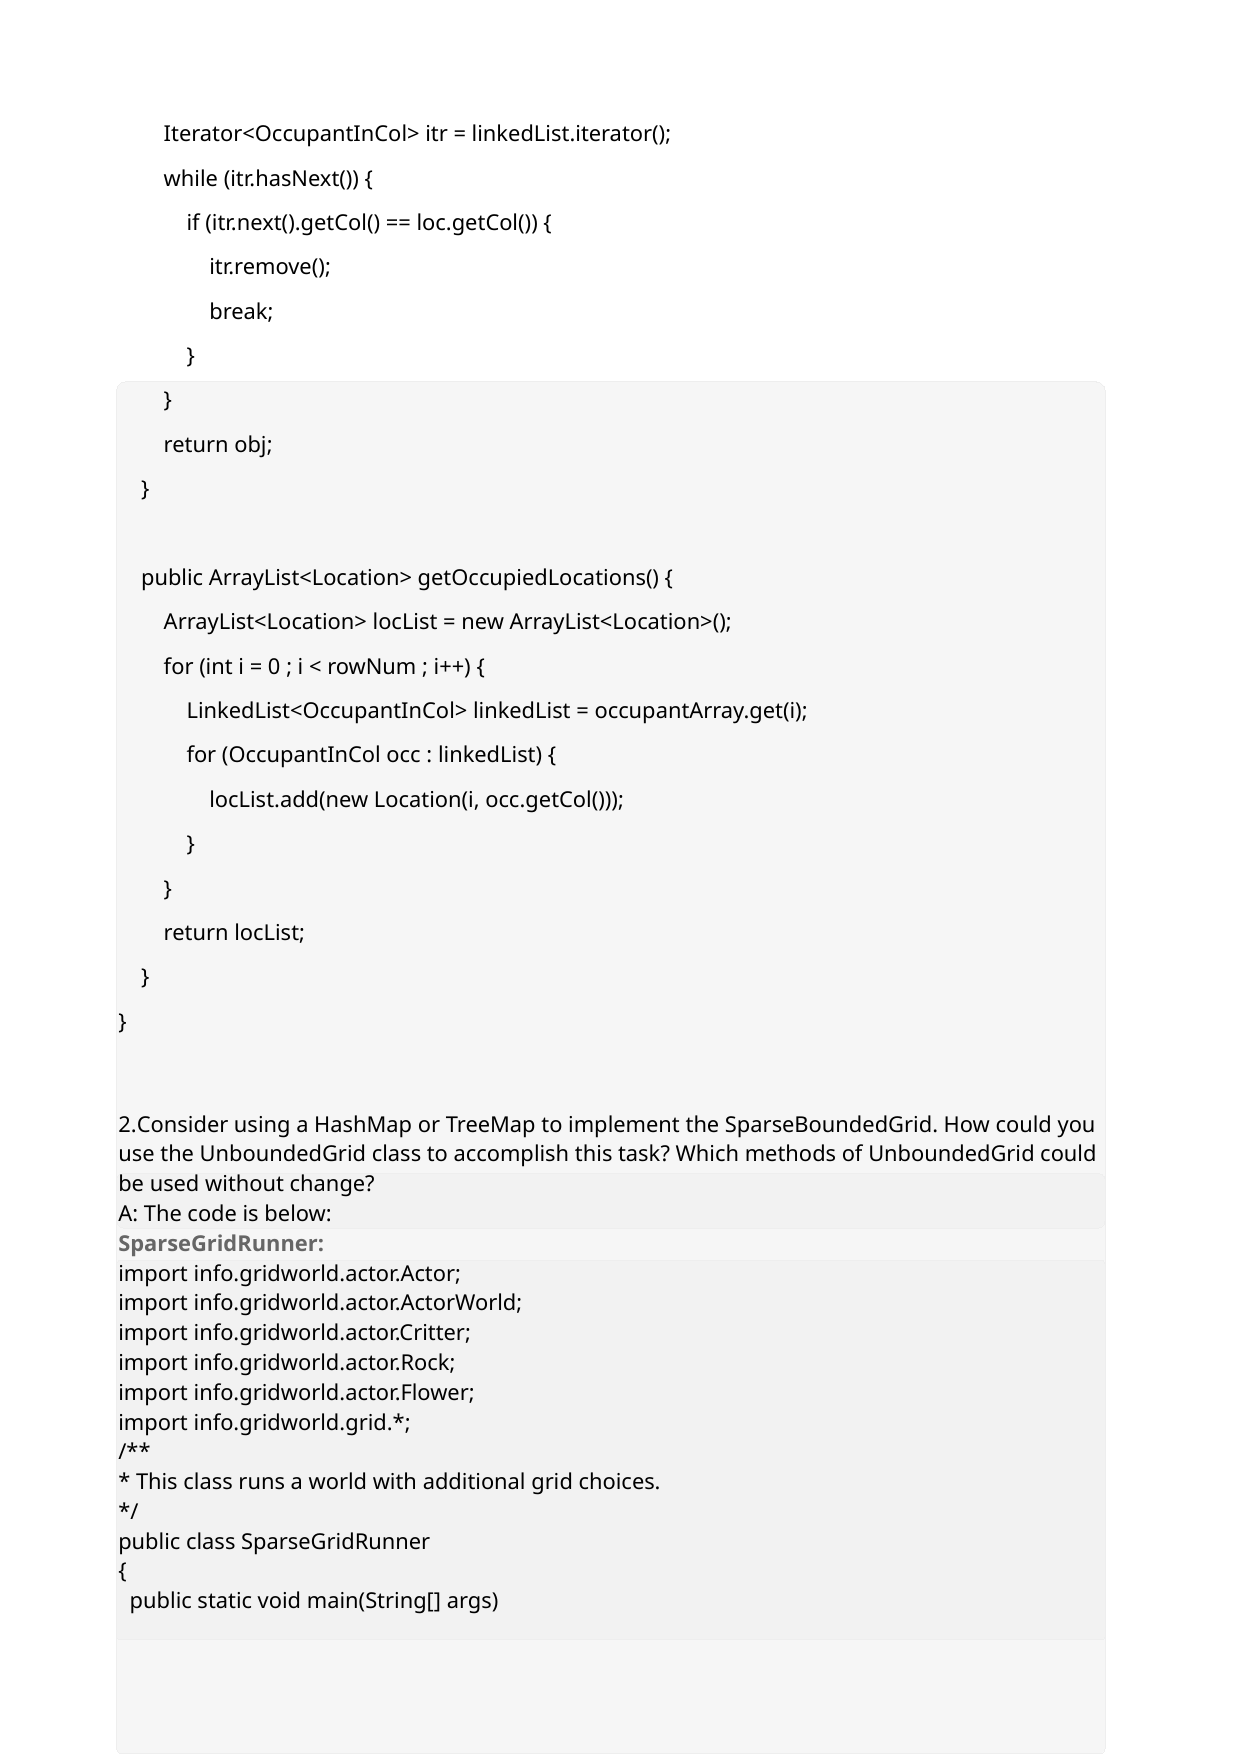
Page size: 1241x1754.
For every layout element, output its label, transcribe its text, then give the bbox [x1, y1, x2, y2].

text } [1106, 828, 1122, 858]
text } [1106, 872, 1122, 902]
text Iterator<OccupantInCol> itr = linkedList.iterator(); [118, 118, 1122, 148]
text while (itr.hasNext()) { [118, 162, 1122, 192]
text return obj; [1106, 429, 1122, 458]
text { [1106, 1555, 1122, 1585]
text } [1106, 961, 1122, 991]
text } [1106, 473, 1122, 503]
text SparseGridRunner: [1106, 1228, 1122, 1257]
text */ [1106, 1496, 1122, 1526]
text break; [118, 296, 1122, 325]
text if (itr.next().getCol() == loc.getCol()) { [118, 207, 1122, 237]
text A: The code is below: [1106, 1198, 1122, 1228]
text /** [1106, 1436, 1122, 1466]
text } [118, 340, 1122, 370]
text itr.remove(); [118, 251, 1122, 281]
text } [1106, 1006, 1122, 1035]
text return locList; [1106, 917, 1122, 947]
text } [1103, 384, 1122, 414]
